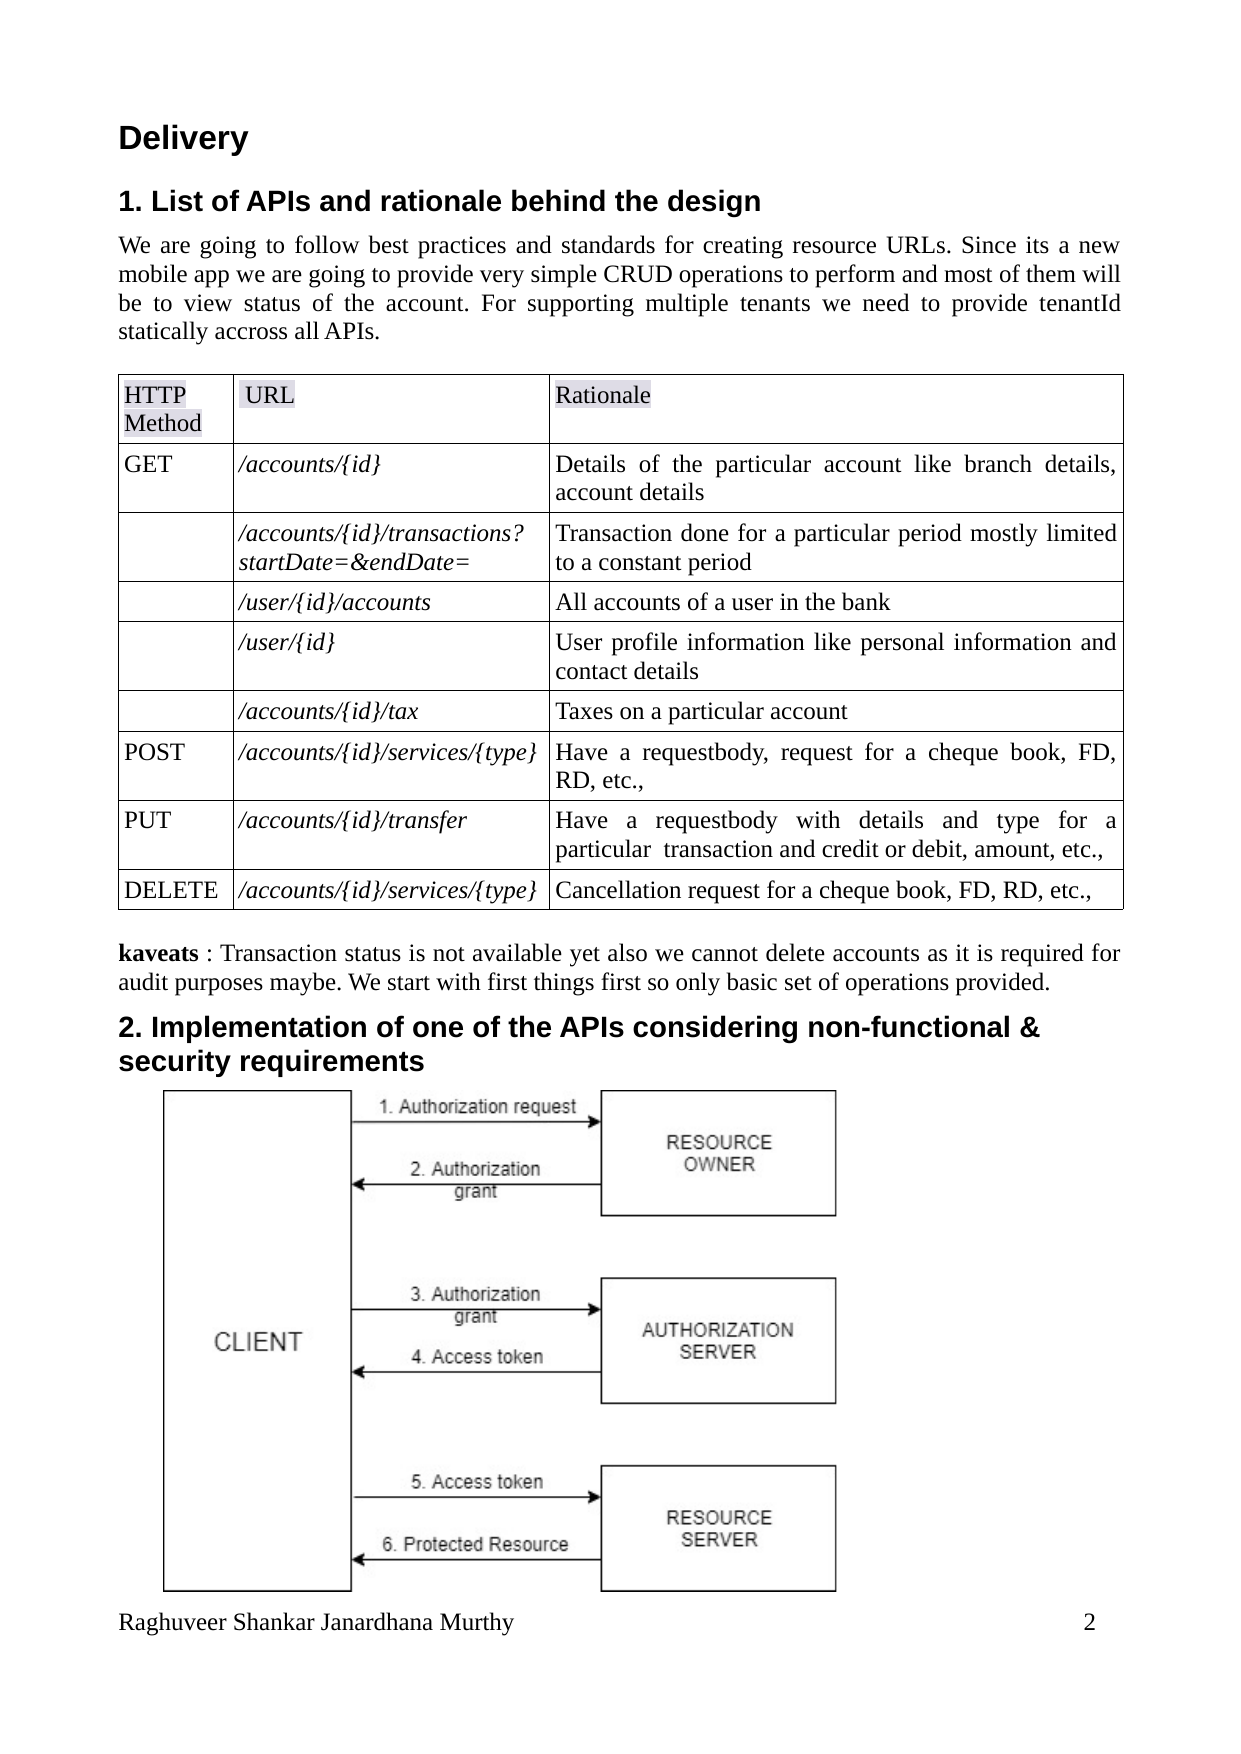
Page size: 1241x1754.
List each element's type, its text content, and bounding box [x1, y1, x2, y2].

table_cell All accounts of a user in the bank [550, 582, 1123, 621]
table_cell [119, 622, 233, 690]
table_cell POST [119, 732, 233, 800]
table_cell PUT [119, 801, 233, 869]
subtitle 1. List of APIs and rationale behind the design [118, 184, 1122, 218]
table_cell User profile information like personal information and contact details [550, 622, 1123, 690]
text kaveats : Transaction status is not available yet also we cannot delete accounts as it is required for audit purposes maybe. We start with first things first so only basic set of operations provided. [118, 938, 1122, 996]
subtitle Delivery [118, 118, 1122, 157]
table_cell [119, 691, 233, 731]
table_cell [119, 513, 233, 581]
table_cell /user/{id} [234, 622, 549, 690]
table_cell GET [119, 444, 233, 512]
table_cell [119, 582, 233, 621]
table_cell /accounts/{id}/tax [234, 691, 549, 731]
table_cell Transaction done for a particular period mostly limited to a constant period [550, 513, 1123, 581]
subtitle 2. Implementation of one of the APIs considering non-functional & security requirements [118, 1010, 1122, 1078]
text We are going to follow best practices and standards for creating resource URLs. Since its a new mobile app we are going to provide very simple CRUD operations to perform and most of them will be to view status of the account. For supporting multiple tenants we need to provide tenantId statically accross all APIs. [118, 230, 1122, 345]
table_cell Taxes on a particular account [550, 691, 1123, 731]
table_cell /accounts/{id}/transactions?startDate=&endDate= [234, 513, 549, 581]
table_cell Have a requestbody, request for a cheque book, FD, RD, etc., [550, 732, 1123, 800]
table_cell Details of the particular account like branch details, account details [550, 444, 1123, 512]
table_cell /accounts/{id}/services/{type} [234, 870, 549, 909]
table_cell DELETE [119, 870, 233, 909]
table_cell /accounts/{id} [234, 444, 549, 512]
table_cell /accounts/{id}/services/{type} [234, 732, 549, 800]
table_cell /user/{id}/accounts [234, 582, 549, 621]
table_header Rationale [550, 375, 1123, 443]
table_cell Have a requestbody with details and type for a particular transaction and credit or debit, amount, etc., [550, 801, 1123, 869]
picture [163, 1090, 837, 1592]
table_header HTTP Method [119, 375, 233, 443]
table_cell Cancellation request for a cheque book, FD, RD, etc., [550, 870, 1123, 909]
table_cell /accounts/{id}/transfer [234, 801, 549, 869]
table_header URL [234, 375, 549, 443]
